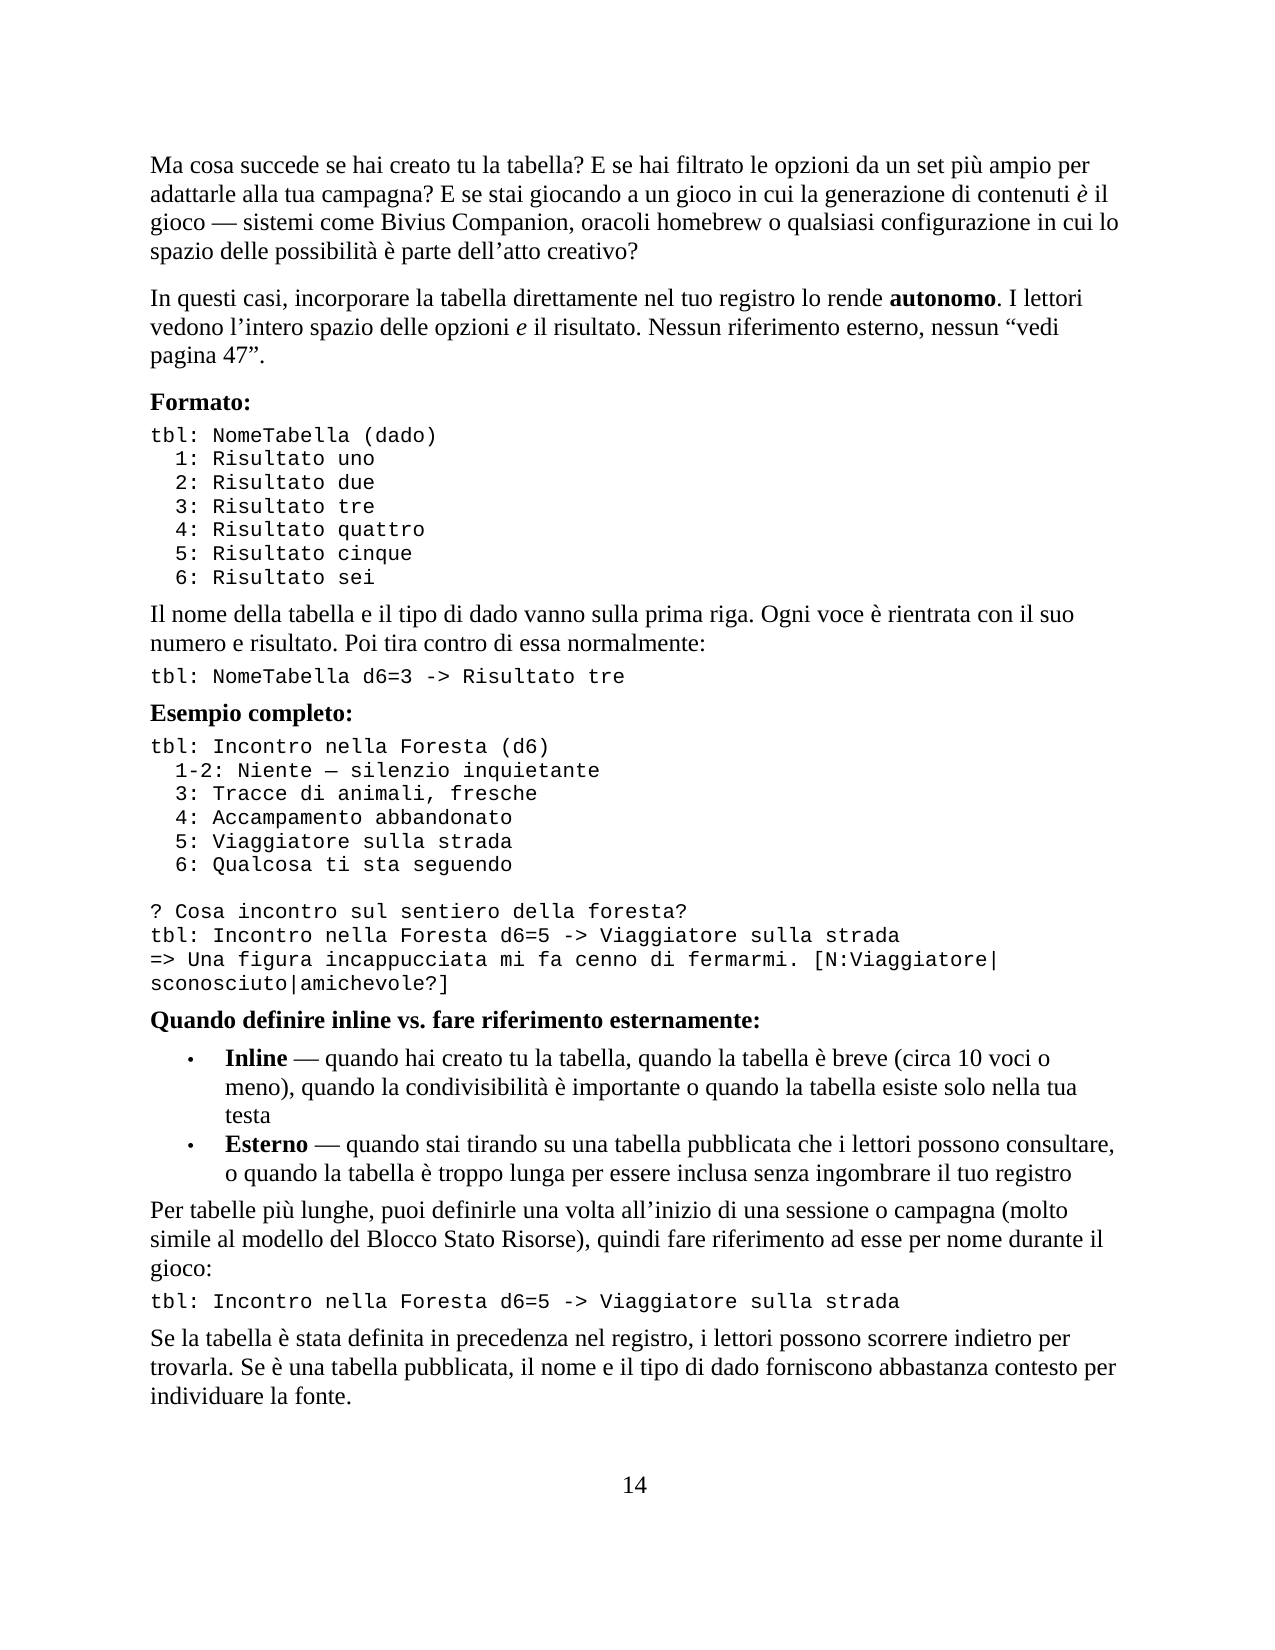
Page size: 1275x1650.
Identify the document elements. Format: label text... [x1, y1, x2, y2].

text Esempio completo: [150, 698, 1125, 727]
text => Una figura incappucciata mi fa cenno di fermarmi. [N:Viaggiatore|sconosciuto|amichevole?] [150, 949, 1125, 996]
list Esterno — quando stai tirando su una tabella pubblicata che i lettori possono consultare, o quando la tabella è troppo lunga per essere inclusa senza ingombrare il tuo registro [187, 1129, 1125, 1187]
text tbl: NomeTabella d6=3 -> Risultato tre [150, 666, 1125, 689]
text tbl: Incontro nella Foresta (d6) [150, 736, 1125, 760]
text Il nome della tabella e il tipo di dado vanno sulla prima riga. Ogni voce è rientrata con il suo numero e risultato. Poi tira contro di essa normalmente: [150, 599, 1125, 657]
text Se la tabella è stata definita in precedenza nel registro, i lettori possono scorrere indietro per trovarla. Se è una tabella pubblicata, il nome e il tipo di dado forniscono abbastanza contesto per individuare la fonte. [150, 1323, 1125, 1409]
text Ma cosa succede se hai creato tu la tabella? E se hai filtrato le opzioni da un set più ampio per adattarle alla tua campagna? E se stai giocando a un gioco in cui la generazione di contenuti è il gioco — sistemi come Bivius Companion, oracoli homebrew o qualsiasi configurazione in cui lo spazio delle possibilità è parte dell’atto creativo? [150, 150, 1125, 265]
text In questi casi, incorporare la tabella direttamente nel tuo registro lo rende autonomo. I lettori vedono l’intero spazio delle opzioni e il risultato. Nessun riferimento esterno, nessun “vedi pagina 47”. [150, 283, 1125, 369]
text ? Cosa incontro sul sentiero della foresta? [150, 902, 1125, 925]
text 5: Viaggiatore sulla strada [150, 831, 1125, 854]
text 1: Risultato uno [150, 448, 1125, 472]
text tbl: Incontro nella Foresta d6=5 -> Viaggiatore sulla strada [150, 925, 1125, 949]
text 2: Risultato due [150, 472, 1125, 496]
text 4: Risultato quattro [150, 519, 1125, 543]
text tbl: Incontro nella Foresta d6=5 -> Viaggiatore sulla strada [150, 1291, 1125, 1314]
text 3: Risultato tre [150, 496, 1125, 519]
text 1-2: Niente — silenzio inquietante [150, 760, 1125, 783]
list Inline — quando hai creato tu la tabella, quando la tabella è breve (circa 10 voci o meno), quando la condivisibilità è importante o quando la tabella esiste solo nella tua testa [187, 1043, 1125, 1129]
text 4: Accampamento abbandonato [150, 807, 1125, 831]
text tbl: NomeTabella (dado) [150, 425, 1125, 448]
text 5: Risultato cinque [150, 543, 1125, 567]
text Quando definire inline vs. fare riferimento esternamente: [150, 1005, 1125, 1034]
text 3: Tracce di animali, fresche [150, 783, 1125, 807]
text 6: Risultato sei [150, 567, 1125, 590]
text 6: Qualcosa ti sta seguendo [150, 854, 1125, 878]
text Formato: [150, 387, 1125, 416]
text Per tabelle più lunghe, puoi definirle una volta all’inizio di una sessione o campagna (molto simile al modello del Blocco Stato Risorse), quindi fare riferimento ad esse per nome durante il gioco: [150, 1196, 1125, 1282]
